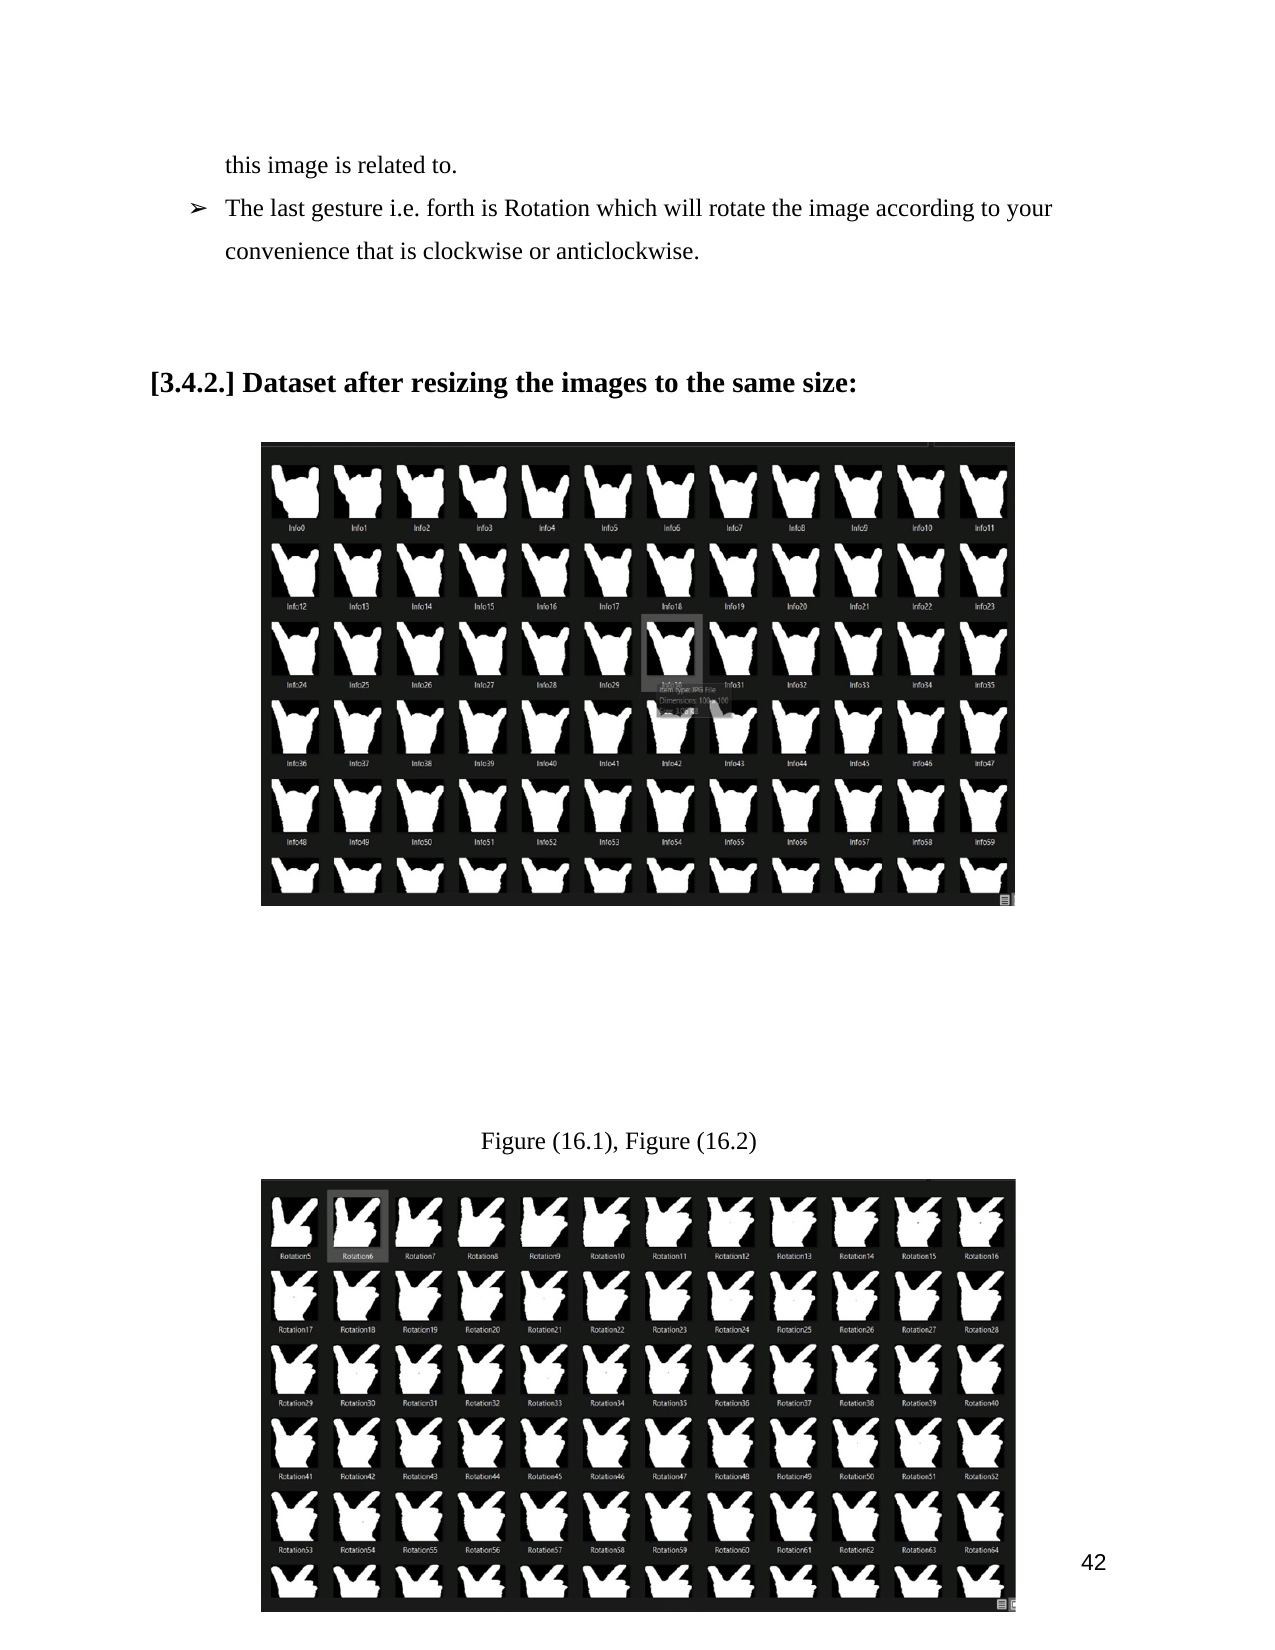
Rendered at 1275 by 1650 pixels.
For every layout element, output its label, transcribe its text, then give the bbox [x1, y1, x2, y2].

text [3.4.2.] Dataset after resizing the images to the same size: [150, 366, 1087, 399]
picture [261, 1179, 1016, 1612]
list this image is related to. [187, 150, 1087, 179]
picture [261, 442, 1015, 906]
table_header [290, 924, 1106, 1126]
text Figure (16.1), Figure (16.2) [150, 1126, 1087, 1155]
list The last gesture i.e. forth is Rotation which will rotate the image according to your convenience that is clockwise or anticlockwise. [187, 193, 1087, 265]
